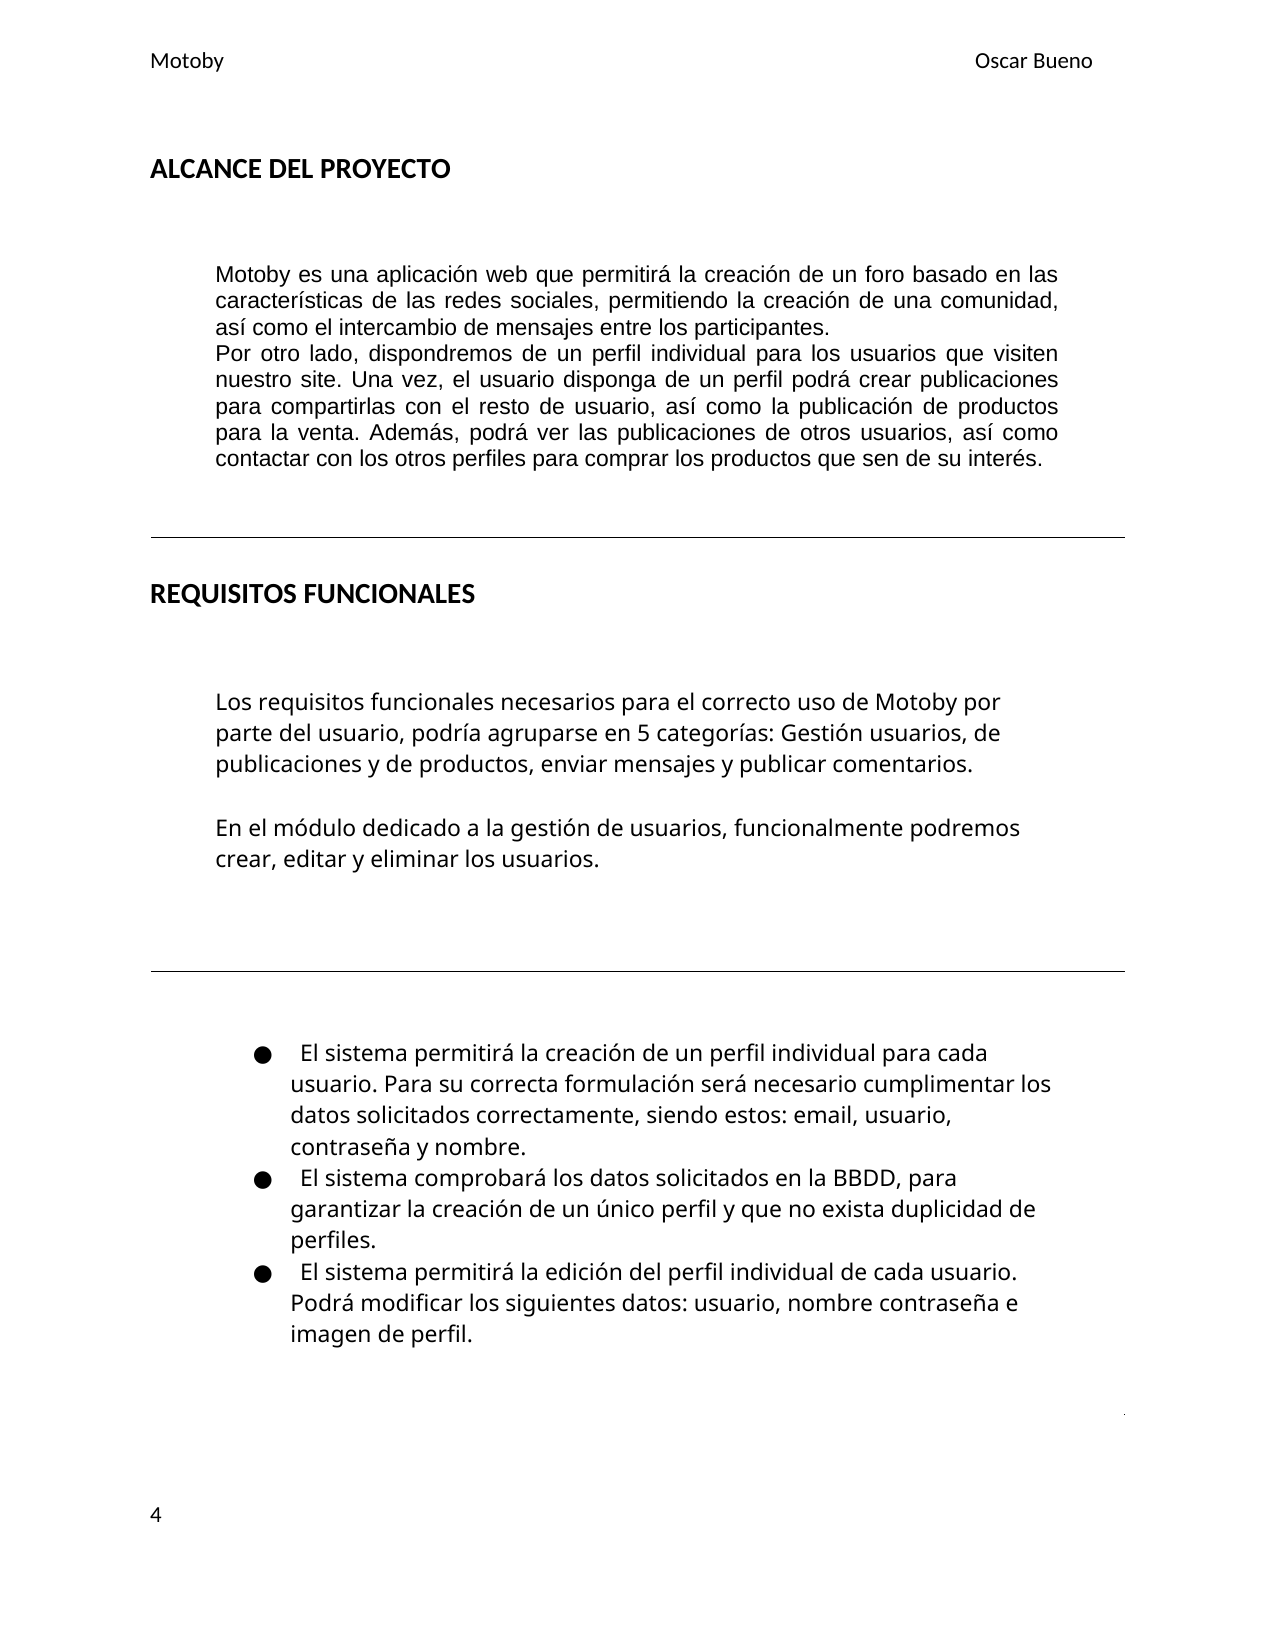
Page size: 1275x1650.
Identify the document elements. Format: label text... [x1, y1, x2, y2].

text Los requisitos funcionales necesarios para el correcto uso de Motoby por parte del usuario, podría agruparse en 5 categorías: Gestión usuarios, de publicaciones y de productos, enviar mensajes y publicar comentarios. [151, 622, 1124, 746]
text En el módulo dedicado a la gestión de usuarios, funcionalmente podremos crear, editar y eliminar los usuarios. [151, 746, 1124, 874]
list El sistema permitirá la edición del perfil individual de cada usuario. Podrá modificar los siguientes datos: usuario, nombre contraseña e imagen de perfil. [189, 1190, 1124, 1414]
text Por otro lado, dispondremos de un perfil individual para los usuarios que visiten nuestro site. Una vez, el usuario disponga de un perfil podrá crear publicaciones para compartirlas con el resto de usuario, así como la publicación de productos para la venta. Además, podrá ver las publicaciones de otros usuarios, así como contactar con los otros perfiles para comprar los productos que sen de su interés. [151, 275, 1124, 536]
list El sistema permitirá la creación de un perfil individual para cada usuario. Para su correcta formulación será necesario cumplimentar los datos solicitados correctamente, siendo estos: email, usuario, contraseña y nombre. [189, 973, 1124, 1097]
list El sistema comprobará los datos solicitados en la BBDD, para garantizar la creación de un único perfil y que no exista duplicidad de perfiles. [189, 1097, 1124, 1190]
subtitle REQUISITOS FUNCIONALES [150, 575, 1125, 610]
subtitle ALCANCE DEL PROYECTO [150, 150, 1125, 186]
text Motoby es una aplicación web que permitirá la creación de un foro basado en las características de las redes sociales, permitiendo la creación de una comunidad, así como el intercambio de mensajes entre los participantes. [151, 197, 1124, 275]
